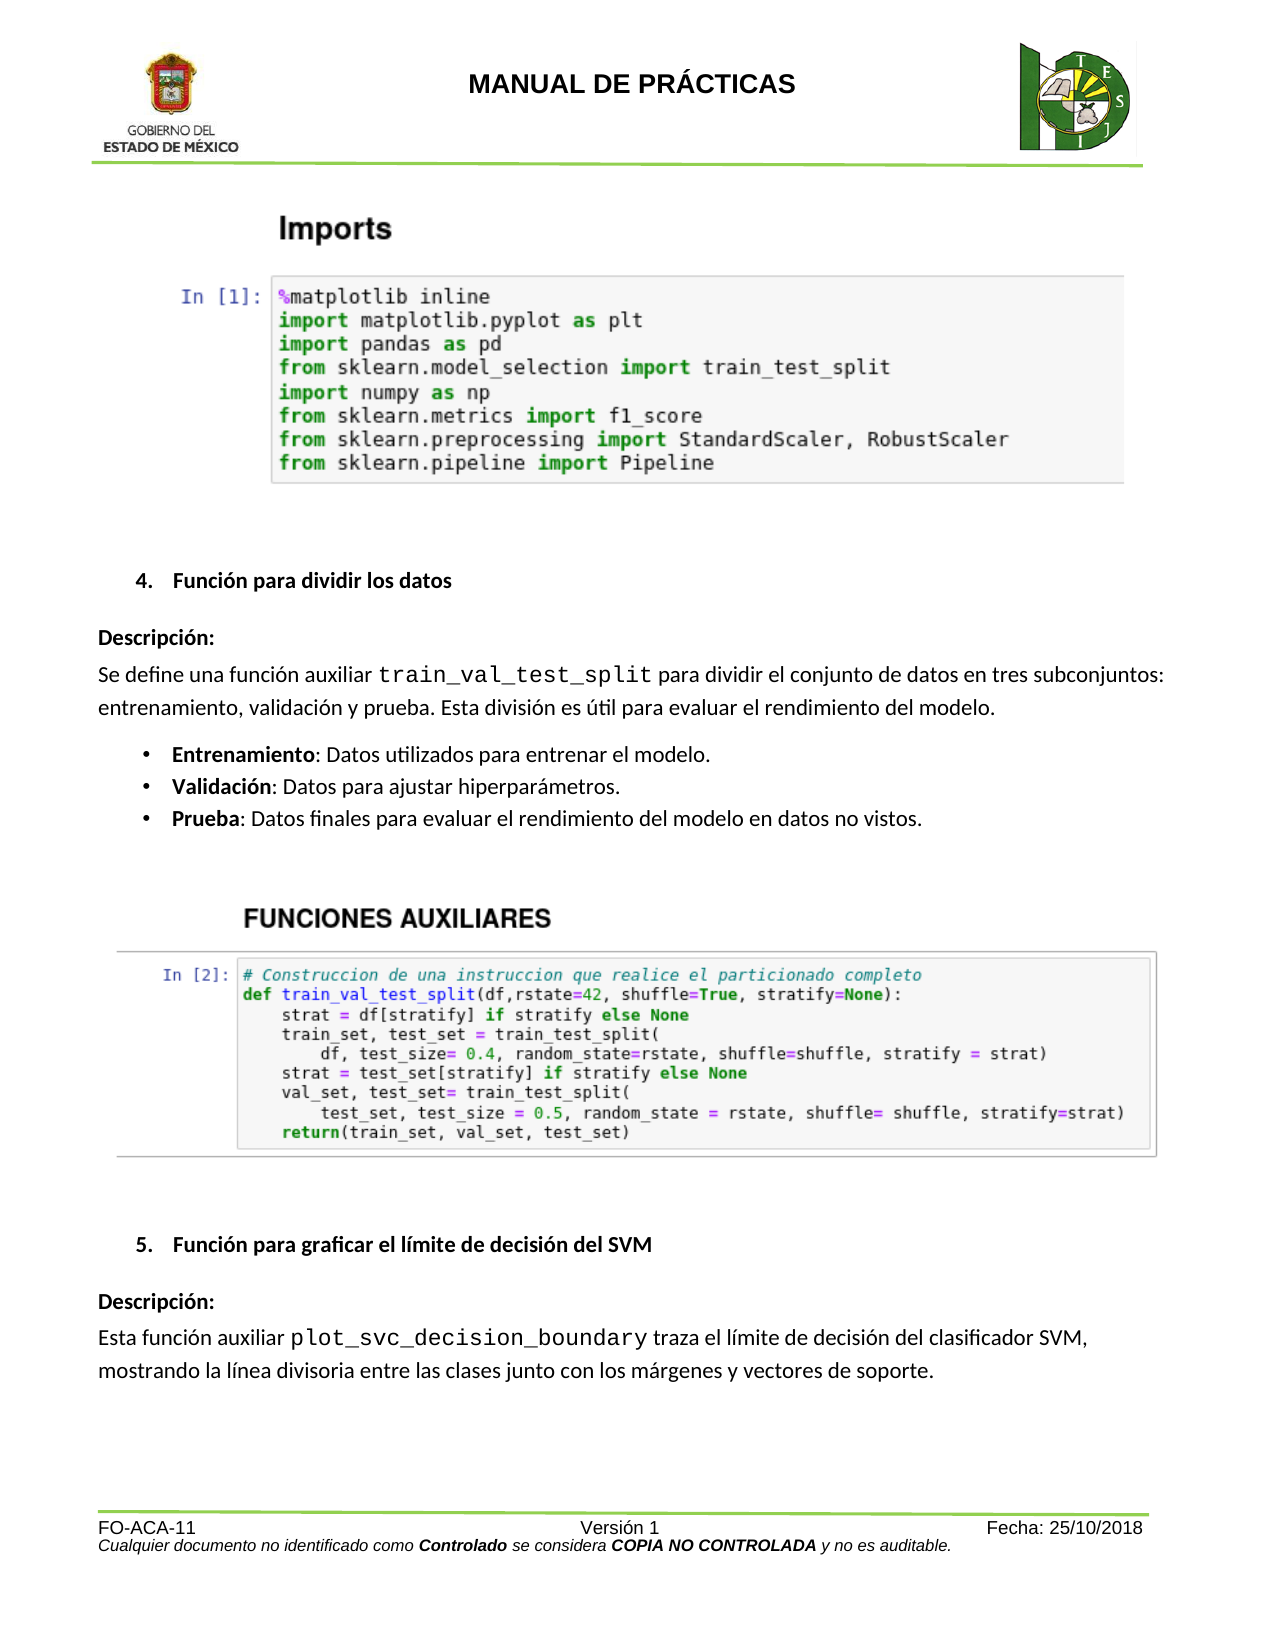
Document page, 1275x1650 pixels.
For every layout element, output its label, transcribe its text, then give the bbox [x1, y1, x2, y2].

picture [157, 192, 1125, 506]
subtitle Descripción: [98, 1287, 1183, 1315]
list Función para dividir los datos [135, 566, 1183, 594]
list Prueba: Datos finales para evaluar el rendimiento del modelo en datos no vistos. [142, 804, 1183, 832]
list Entrenamiento: Datos utilizados para entrenar el modelo. [142, 740, 1183, 768]
text Se define una función auxiliar train_val_test_split para dividir el conjunto de datos en tres subconjuntos: entrenamiento, validación y prueba. Esta división es útil para evaluar el rendimiento del modelo. [98, 660, 1183, 721]
picture [1018, 41, 1137, 157]
picture [95, 42, 241, 161]
list Función para graficar el límite de decisión del SVM [135, 1230, 1183, 1258]
list Validación: Datos para ajustar hiperparámetros. [142, 772, 1183, 800]
picture [116, 897, 1165, 1160]
subtitle Descripción: [98, 623, 1183, 651]
text Esta función auxiliar plot_svc_decision_boundary traza el límite de decisión del clasificador SVM, mostrando la línea divisoria entre las clases junto con los márgenes y vectores de soporte. [98, 1323, 1183, 1384]
